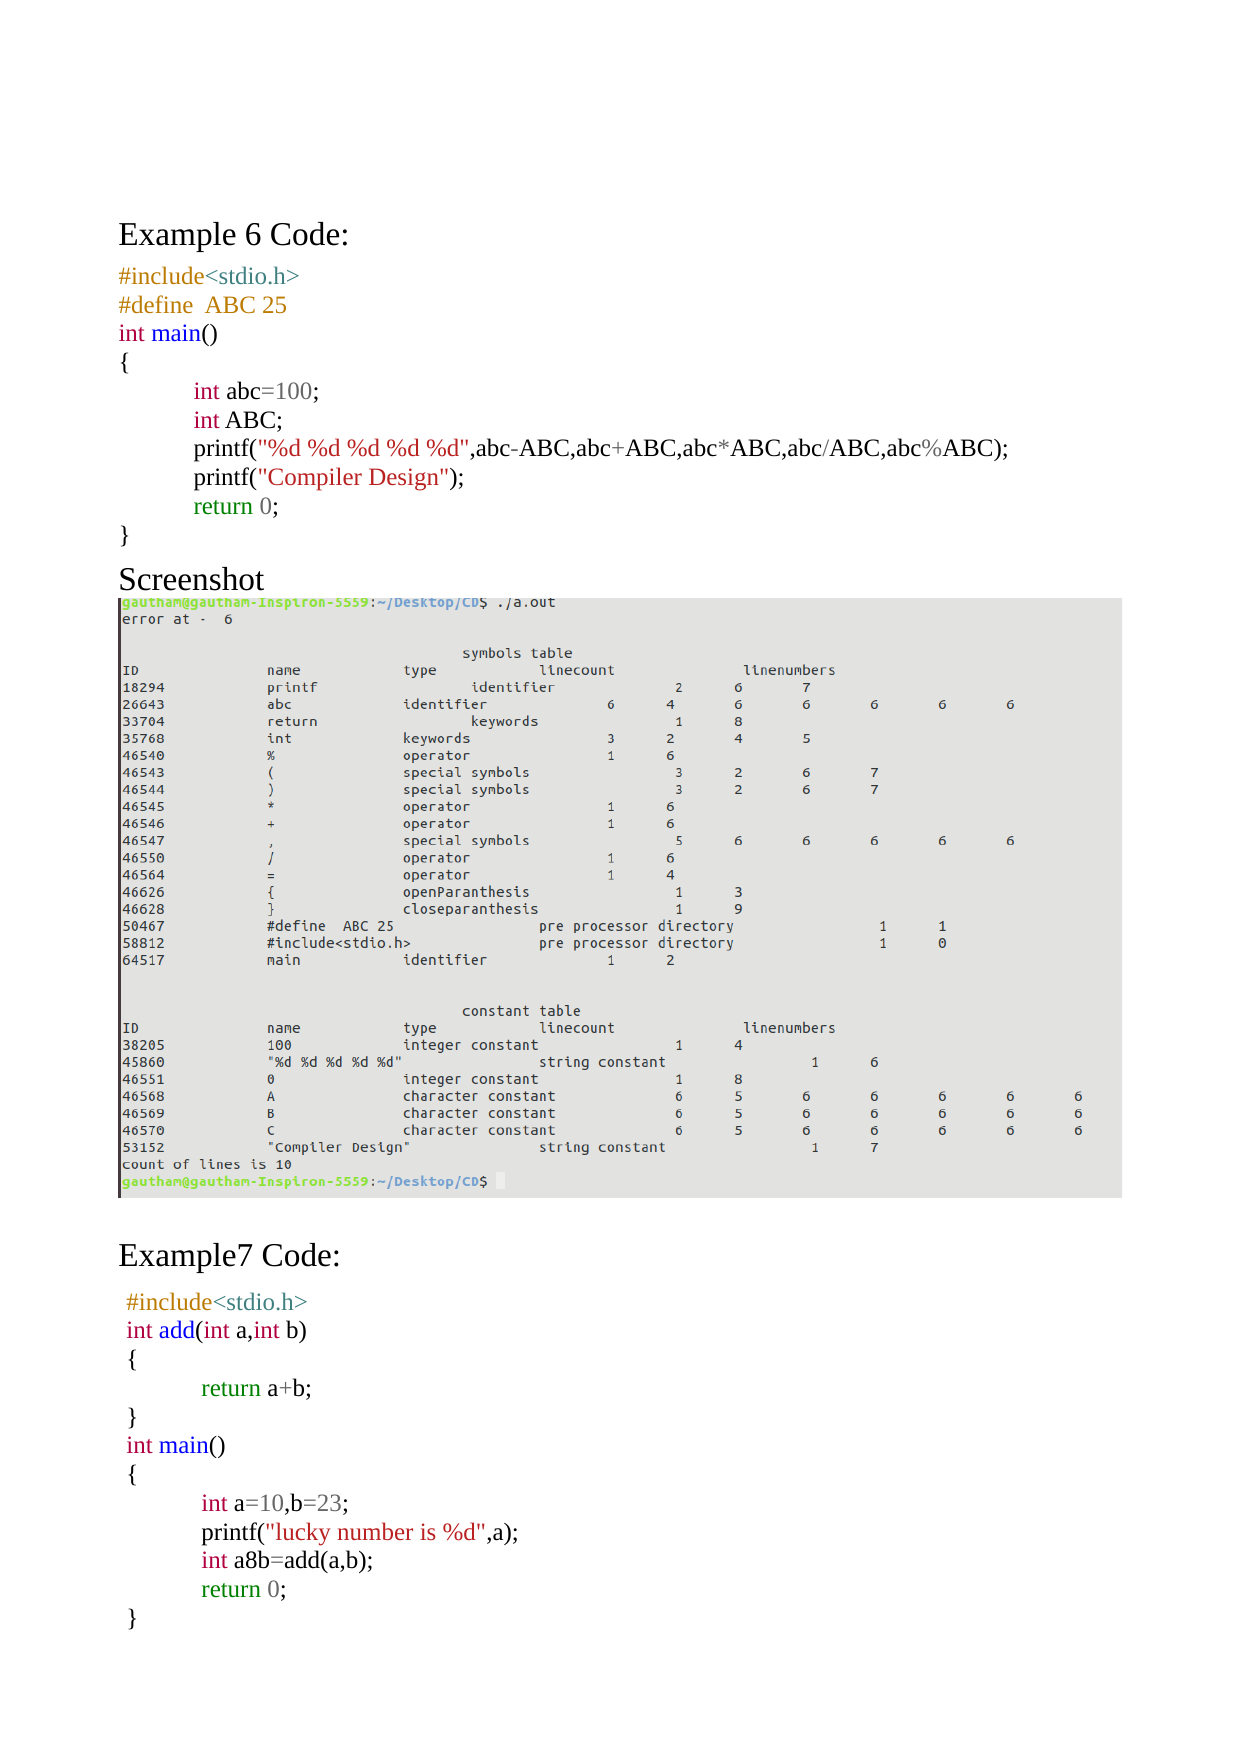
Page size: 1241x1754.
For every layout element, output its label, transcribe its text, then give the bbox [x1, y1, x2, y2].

picture [118, 598, 1123, 1198]
text Screenshot [118, 560, 1122, 598]
text Example 6 Code: [118, 215, 1122, 253]
text Example7 Code: [118, 1236, 1122, 1274]
